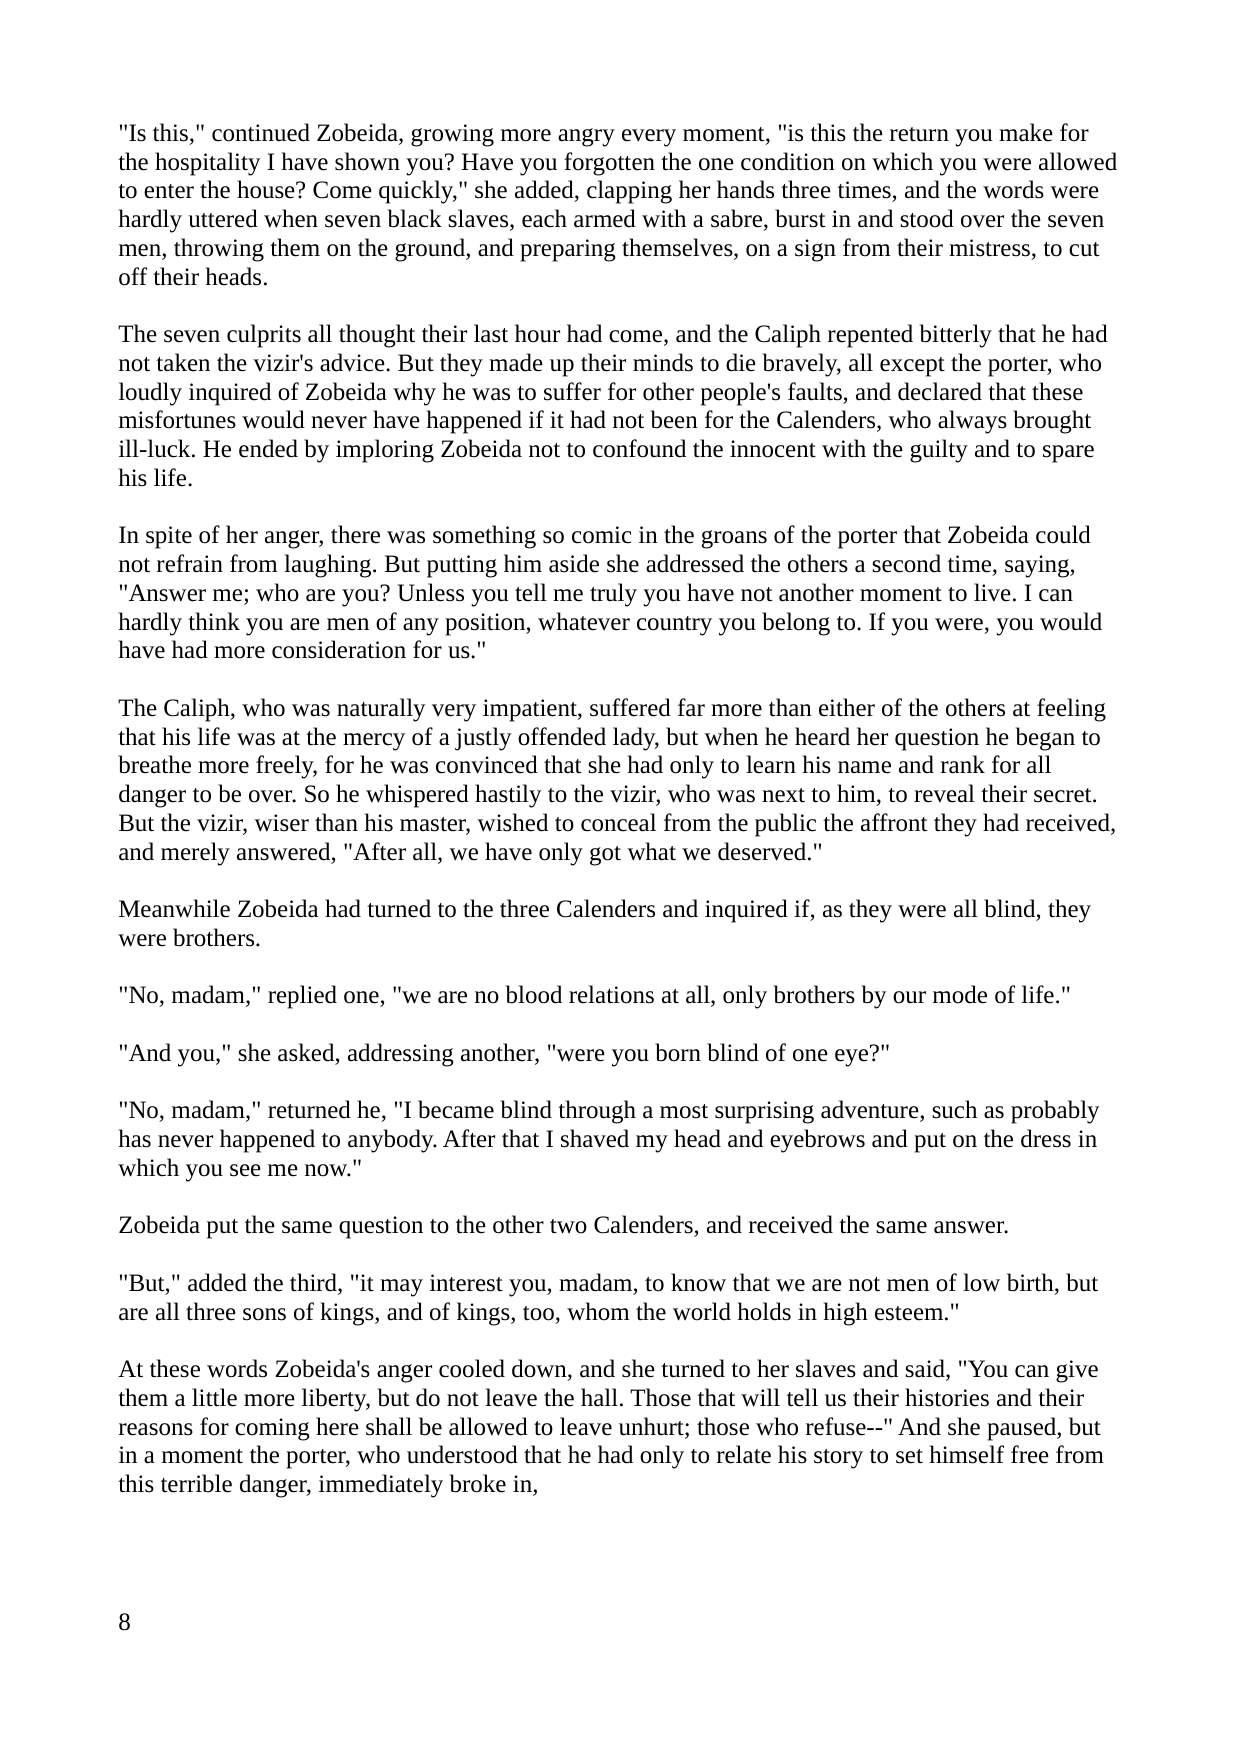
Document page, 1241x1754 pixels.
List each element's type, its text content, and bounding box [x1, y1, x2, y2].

text The Caliph, who was naturally very impatient, suffered far more than either of the others at feeling that his life was at the mercy of a justly offended lady, but when he heard her question he began to breathe more freely, for he was convinced that she had only to learn his name and rank for all danger to be over. So he whispered hastily to the vizir, who was next to him, to reveal their secret. But the vizir, wiser than his master, wished to conceal from the public the affront they had received, and merely answered, "After all, we have only got what we deserved." [118, 693, 1122, 866]
text "No, madam," returned he, "I became blind through a most surprising adventure, such as probably has never happened to anybody. After that I shaved my head and eyebrows and put on the dress in which you see me now." [118, 1096, 1122, 1182]
text At these words Zobeida's anger cooled down, and she turned to her slaves and said, "You can give them a little more liberty, but do not leave the hall. Those that will tell us their histories and their reasons for coming here shall be allowed to leave unhurt; those who refuse--" And she paused, but in a moment the porter, who understood that he had only to relate his story to set himself free from this terrible danger, immediately broke in, [118, 1354, 1122, 1498]
text Zobeida put the same question to the other two Calenders, and received the same answer. [118, 1211, 1122, 1239]
text "But," added the third, "it may interest you, madam, to know that we are not men of low birth, but are all three sons of kings, and of kings, too, whom the world holds in high esteem." [118, 1268, 1122, 1326]
text The seven culprits all thought their last hour had come, and the Caliph repented bitterly that he had not taken the vizir's advice. But they made up their minds to die bravely, all except the porter, who loudly inquired of Zobeida why he was to suffer for other people's faults, and declared that these misfortunes would never have happened if it had not been for the Calenders, who always brought ill-luck. He ended by imploring Zobeida not to confound the innocent with the guilty and to spare his life. [118, 319, 1122, 492]
text Meanwhile Zobeida had turned to the three Calenders and inquired if, as they were all blind, they were brothers. [118, 894, 1122, 952]
text "No, madam," replied one, "we are no blood relations at all, only brothers by our mode of life." [118, 981, 1122, 1009]
text "And you," she asked, addressing another, "were you born blind of one eye?" [118, 1038, 1122, 1067]
text In spite of her anger, there was something so comic in the groans of the porter that Zobeida could not refrain from laughing. But putting him aside she addressed the others a second time, saying, "Answer me; who are you? Unless you tell me truly you have not another moment to live. I can hardly think you are men of any position, whatever country you belong to. If you were, you would have had more consideration for us." [118, 521, 1122, 664]
text "Is this," continued Zobeida, growing more angry every moment, "is this the return you make for the hospitality I have shown you? Have you forgotten the one condition on which you were allowed to enter the house? Come quickly," she added, clapping her hands three times, and the words were hardly uttered when seven black slaves, each armed with a sabre, burst in and stood over the seven men, throwing them on the ground, and preparing themselves, on a sign from their mistress, to cut off their heads. [118, 118, 1122, 291]
